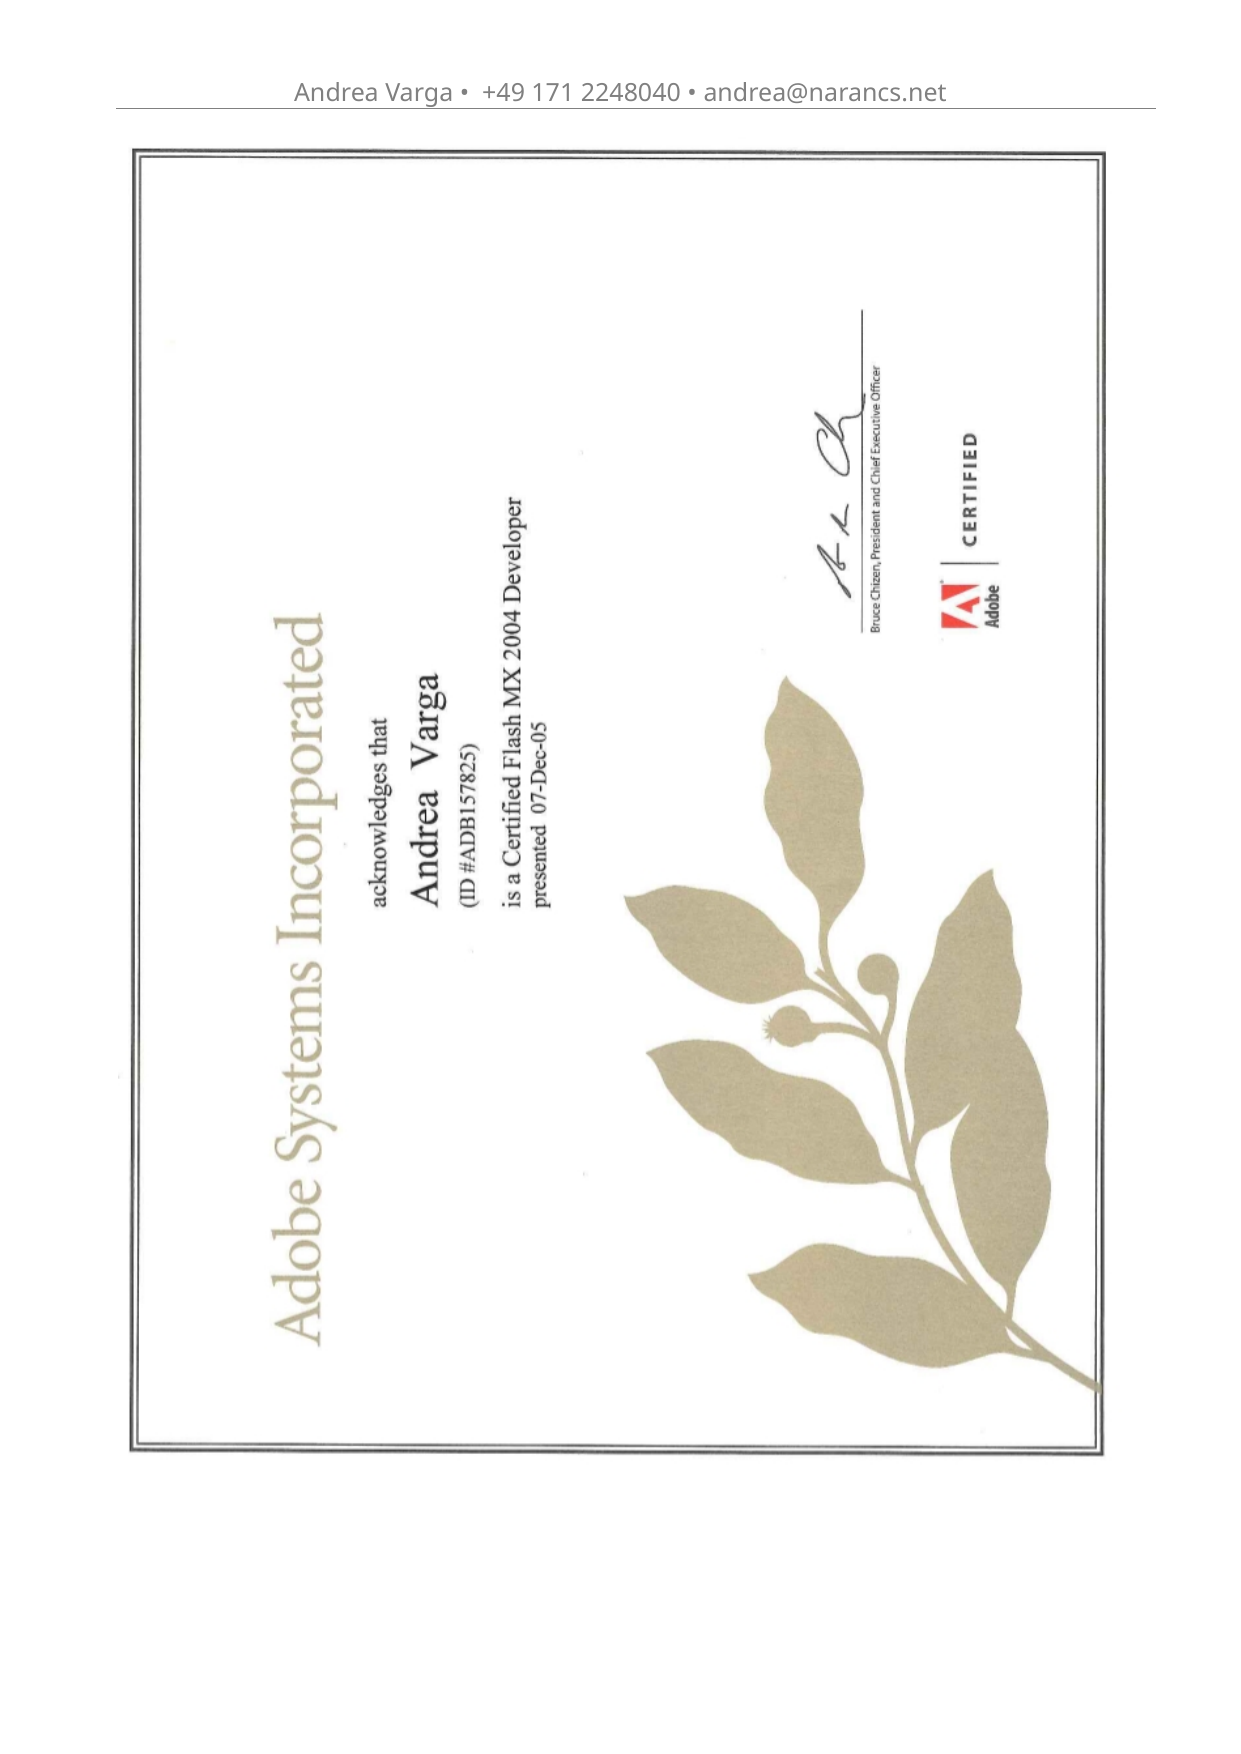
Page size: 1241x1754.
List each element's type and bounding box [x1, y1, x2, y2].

picture [118, 137, 1123, 1467]
